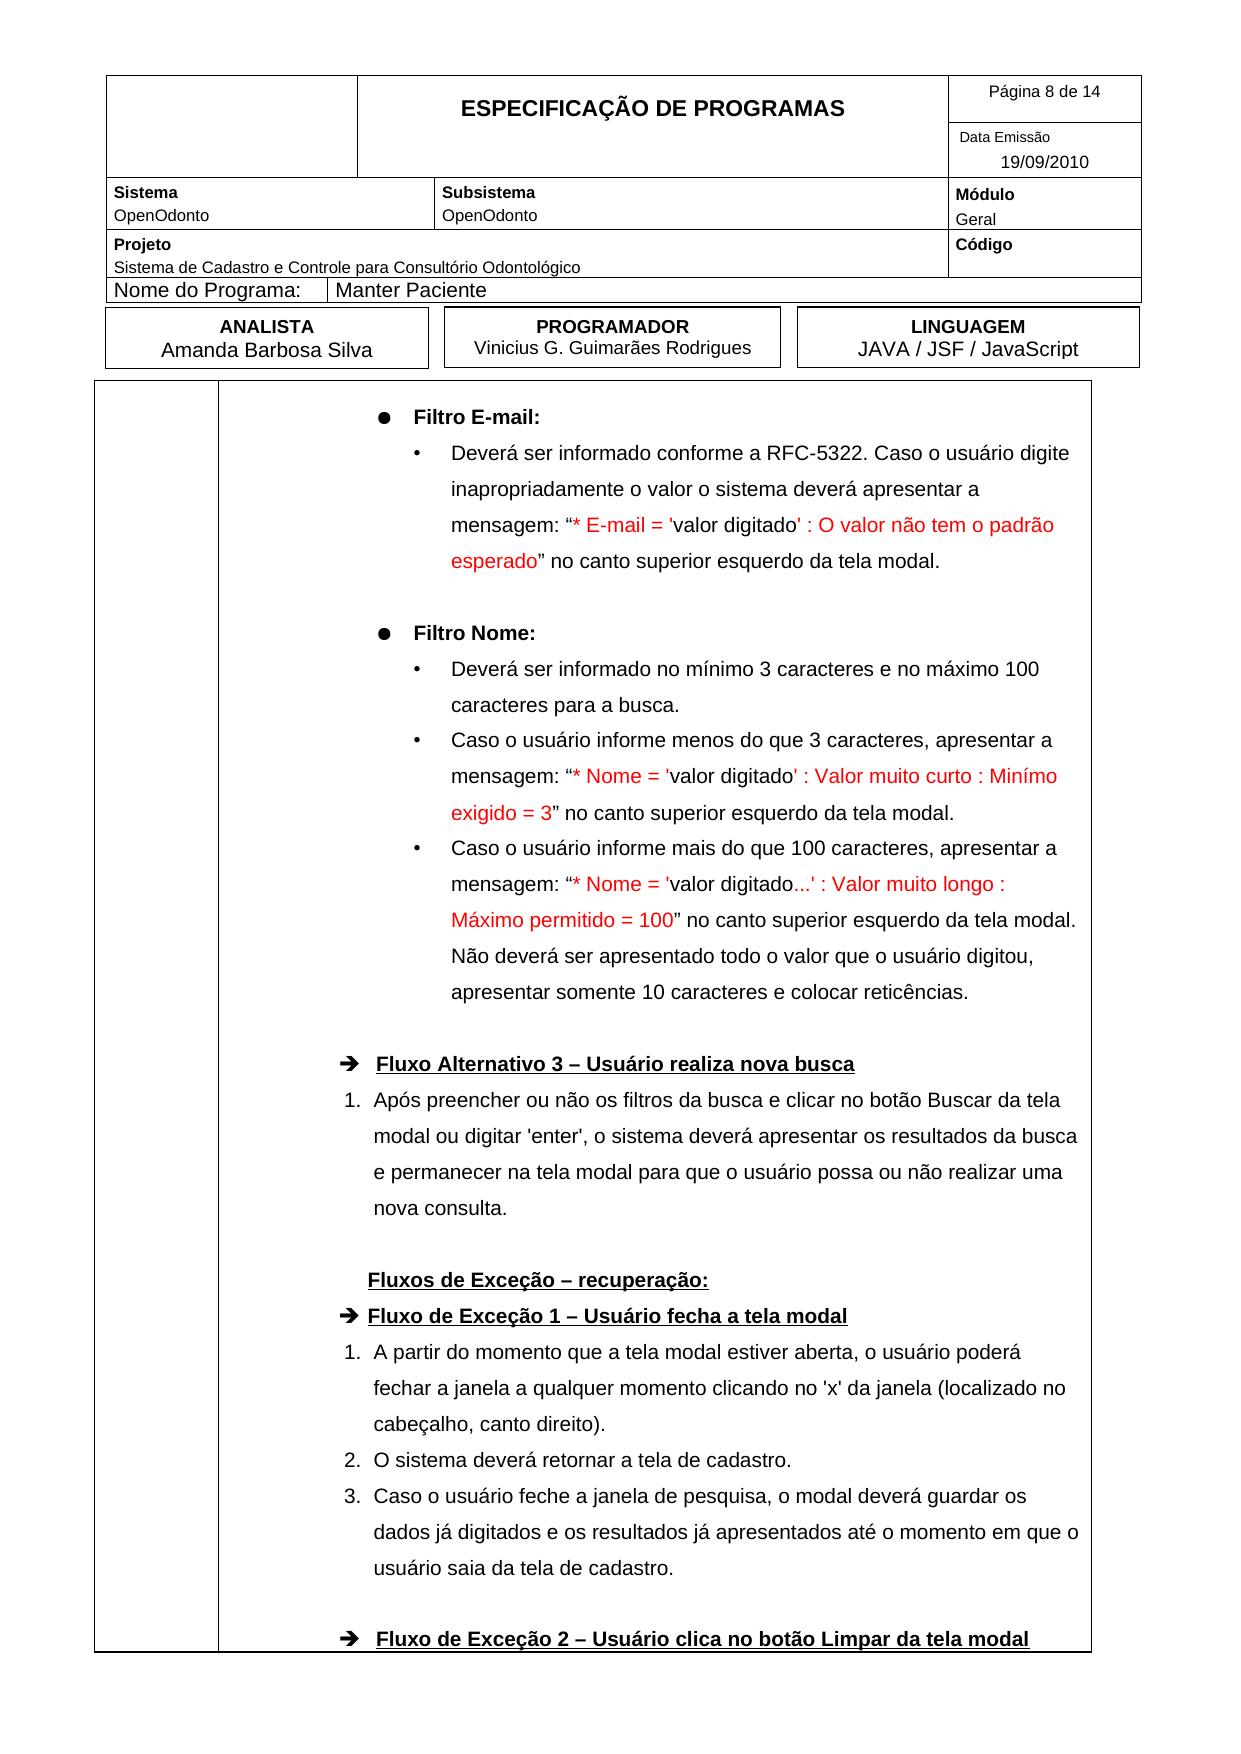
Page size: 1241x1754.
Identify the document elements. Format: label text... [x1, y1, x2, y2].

table_header Apresentar ao usuário a tela de cadastro de pacientes. Usuário. Tela principal – menu Cadastro – Paciente Fluxos Principais Obs. O Código do cadastro só será gerado após a inserção e não poderá ser alterado. Sistema apresenta a tela de cadastro de paciente com os campos: Código ( autoincremento gerado automaticamente pelo sistema) – campo inabilitado para edição Nome (campo livre obrigatório) – possui no mínimo 5 e no máximo 100 caracteres CPF (campo livre obrigatório) – máscara de CPF ___.___.___-__ Data Início Tratamento (campo onde o usuário poderá selecionar a data a partir de um mini calendário autoexplicativo apresentado ao lado do campo) – o usuário poderá abrir o calendário clicando no campo ou no ícone que o representa Esses campos são gerais e serão apresentados independentemente da aba que o usuário esteja. Na aba Principal serão apresentados os campos: Estado (combo box com registros de estados brasileiros de acordo com a tabela do IBGE) Cidade (campo livre) – no máximo 45 caracteres, quando preenchido no mínimo 3 caracteres. Endereço (campo livre) – no máximo 150 caracteres, quando preenchido no mínimo 4 caracteres. Responsável (campo livre) – no máximo 150 caracteres, quando preenchido no mínimo 4 caracteres. E-mail (campo livre) – validação do E-mail feita de acordo com a RFC-5322 principalmente na seção 3.4.1 e RFC-5321 (ex.: joao@exemplo.com) – no máximo 45 caracteres Referência (Quem indicou) (campo livre) – no máximo 150 caracteres, quando preenchido no mínimo 4 caracteres. Data Término Tratamento Data Retorno Data Nascimento Observação (área de texto livre) – no máximo 500 caracteres Aba Fone/Contato (verificar especificação de programa de manter telefone). Aba Odontograma (verificar especificação de programa de manter odontograma). Na aba Ficha Anamnese o usuário poderá preencher ao questionário que apresenta a saúde, particularidades, experiências anteriores em saúde e tratamentos do paciente (a ficha de anamnese está em anexo). Repostas SIM ou NÃO serão apresentadas como check boxes. Os outros campos são considerados de texto livre. Aba planajemanto (verificar especificação de programa de manter planejamento). Fluxo Alternativo – Usuário não está logado no sistema Usuário clica na tela principal no menu Cadastro – Paciente. O sistema deverá filtrar as requisiões de URL que contenham /cadastro/... verificando a autenticação do usuário. Caso o usuário esteja autenticado, a requisição prossegue normalmente. Caso o usuário não esteja autenticado, o sistema redireciona para tela de login, e após a autenticação, para a tela principal. Caso o usuário esteja efetuando um novo cadastro, após preencher os dados, ele seleciona o botão Salvar. O sistema remove qualquer caractere que não seja alfanumerico, de marcação ou acentuação e aplica uppercase nos campos: nome, cidade, endereço, responsável e referência. Persiste os dados no banco de dados e exibe mensagem de confirmação “Cadastro efetuado com sucesso”. Fluxos alternativos – inclusão: Fluxo Alternativo 1 – Usuário não preencheu os dados obrigatórios Ao selecionar o botão salvar, o sistema deverá primeiramente validar os campos obrigatórios. Se o sistema verificar que os campos obrigatórios Nome e CPF não foram preenchidos ou se contém conteúdo vazio (espaços). Sistema apresenta mensagem em uma pop up: “Campos obrigatórios não preenchidos.” e retorna a tela de cadastro. Caso o campo esteja nulo o sistema indica acima dos campos obrigatórios não preenchidos a mensagem: “* O valor esta nulo.” Caso o campo esteja com conteúdo vazio (espaços) o sistema indica acima dos campos a mensagem: “* O valor esta vazio.” Se mesmo removendo espaços excedentes o conteúdo do campo seja vazio (espaços) o sistema indica acima dos campos a mensagem: “* O valor tem conteúdo vazio.” Fluxo Alternativo 2 – Campos Preenchidos Inválidos Campos Nome, CPF, Cidade, Endereço, E-mail, Responsável, Referência e Observação. Após verificar os campos obrigatórios, o sistema deverá realizar as validações abaixo. Possíveis Mensagens: Caso os campos não passem pelas verificações, o sistema deve apresentar a mensagem em uma pop up: “Campos inválidos.” e indicar acima dos campos a mensagem correspondente. Se o sistema verificar que os campos estão nulos deverá apresentar a mensagem: “* O valor esta nulo.” Se o sistema verificar que os campos estão vazios deverá apresentar a mensagem: “* O valor esta vazio.” Se o sistema verificar que os campos estão com conteúdo vazio (ou seja, se contém espaços mesmo após a remoção dos espaços excedentes) deverá apresentar a mensagem: “* O valor tem conteúdo vazio.”. Se o sistema verificar que os campos: Nome, Cidade, Endereço, responsável e Referência não possuem o mínimo necessário deverá apresentar a mensagem: “* Valor muito curto : Minímo exigido = 'mínimo definido'”. Se o sistema verificar que os campos possuem mais que o máximo permitido deverá apresentar a mensagem: “Valor muito longo : Máximo permitido = 'máximo definido'”. Se o sistema verificar que o campo E-mail não está de acordo com o padrão da RFC-5322 deverá apresentar a mensagem: “* O valor não tem o padrão esperado”. Se o sistema verificar que o campo CPF não está de acordo com o padrão de 11 dígitos deverá apresentar a mensagem: “* O valor não tem o padrão esperado”. Caso o usuário esteja realizando uma busca, após selecionar o botão Pesquisa: Sistema apresenta uma tela modal com os filtros para pesquisa: Código CPF E-mail Nome E uma tabela de resultados com no máximo (os primeiros) 1000 registros cadastrados, paginando a cada pelo menos 10 registros. A tabela de resultados deve conter as colunas: Código Nome CPF E-mail O sistema deve apresentar uma barra de scroller (rolagem), com o número de páginas, permitindo ao usuário navegar para a próxima página, para a página anterior, para uma das páginas que esteja visualizando o número e para a última ou primeira página da listagem. O usuário poderá pesquisar com nenhum, um, ou mais filtros. Os resultados da busca devem ser apresentados na tela modal em uma tabela sempre se limitando a no máximo 1000 registros independente dos filtros aplicados e sempre paginando a cada 10 registros. Em todos os casos de busca o resultado da consulta ,realizada no banco de dados, deverá conter apenas os campos que serão exibidos na tabela de resultados, ou seja nesse momento não serão recuperados relacionamentos e demais dados. Além de apresentar ao usuário a quantidade de resultados encontrados e o tempo de consulta em segundos. A pesquisa do filtro por nome será feita por 'like', ou seja, o usuário poderá digitar parte do nome para efetuar a busca. Caso mais de um filtro de pesquisa seja informado, a pesquisa associará logicamente os filtros de forma complementar, ou seja um filtro 'AND' outro filtro, combinando os dois ou mais valores para pesquisa. O usuário poderá clicar no botão Buscar ou digitar a tecla 'enter' do teclado para efetuar a busca. O foco do cursor deverá estar posicionado em algum campo 'input' da tela de pesquisa para que se possa acionar a busca por meio da tecla 'enter'. Em todos os casos de busca,quando em filtros do tipo 'input' não haverá diferenciação da caixa de texto (case-insensiteve) para filtrar as consultas. Fluxos alternativos – recuperação: Fluxo Alternativo 1 – Usuário não preencheu os dados da pesquisa Caso o usuário não preencha nenhum filtro para pesquisa e clique no botão Buscar da tela modal ou digite 'enter', o sistema deve apresentar todos os registros se limitando ao máximo de 1000, como foi especificado. Fluxo Alternativo 2 – Usuário preencheu os dados da pesquisa inapropriadamente Quando o usuário clicar no botão Buscar da tela modal ou digitar 'enter', o sistema deverá validar os campos: Filtro Código: Deverá permitir somente números. Caso o usuário digite letras ou outros caracteres o sistema deverá apresentar a mensagem: “* Código = ' valor digitado' : Não é um numero.” no canto superior equerdo da tela modal. Filtro E-mail: Deverá ser informado conforme a RFC-5322. Caso o usuário digite inapropriadamente o valor o sistema deverá apresentar a mensagem: “* E-mail = 'valor digitado' : O valor não tem o padrão esperado” no canto superior esquerdo da tela modal. Filtro Nome: Deverá ser informado no mínimo 3 caracteres e no máximo 100 caracteres para a busca. Caso o usuário informe menos do que 3 caracteres, apresentar a mensagem: “* Nome = 'valor digitado' : Valor muito curto : Minímo exigido = 3” no canto superior esquerdo da tela modal. Caso o usuário informe mais do que 100 caracteres, apresentar a mensagem: “* Nome = 'valor digitado...' : Valor muito longo : Máximo permitido = 100” no canto superior esquerdo da tela modal. Não deverá ser apresentado todo o valor que o usuário digitou, apresentar somente 10 caracteres e colocar reticências. Fluxo Alternativo 3 – Usuário realiza nova busca Após preencher ou não os filtros da busca e clicar no botão Buscar da tela modal ou digitar 'enter', o sistema deverá apresentar os resultados da busca e permanecer na tela modal para que o usuário possa ou não realizar uma nova consulta. Fluxos de Exceção – recuperação: Fluxo de Exceção 1 – Usuário fecha a tela modal A partir do momento que a tela modal estiver aberta, o usuário poderá fechar a janela a qualquer momento clicando no 'x' da janela (localizado no cabeçalho, canto direito). O sistema deverá retornar a tela de cadastro. Caso o usuário feche a janela de pesquisa, o modal deverá guardar os dados já digitados e os resultados já apresentados até o momento em que o usuário saia da tela de cadastro. Fluxo de Exceção 2 – Usuário clica no botão Limpar da tela modal A partir do momento em que a tela modal estiver aberta, o usuário poderá clicar no botão Limpar da tela modal. Caso o usuário clique no botão, o sistema deverá limpar todos os valores dos filtros e da tabela de resultados. Caso o usuário esteja alterando ou excluindo um registro, primeiramente será iniciado o fluxo de recuperação. A partir da tela modal, com os resultados da pesquisa apresentados na tabela de resultados, o usuário poderá clicar em qualquer registro (uma linha da tabela), ou seja, na tabela de resultados cada linha (resultado/registro) deve ser um link no qual o usuário poderá ao clicar iniciar a ação de carregamento do registro escolhido. Quando o usuário clicar sob o registro, o sistema deve fechar a tela modal e carregar TODAS (inclusive relacionamentos e demais dados) as informações do registro escolhido na tela de cadastro. Caso o usuário esteja editando algum registro e incie qualquer outro fluxo, sem selecionar o botão salvar, todos os dados alterados serão perdidos. Na alteração, o usuário poderá modificar os dados que desejar e selecionar o botão Salvar. O sistema deve persistir os dados e apresentar a mensagem: “Dados alterados com sucesso!” em uma pop-up. Obs.: Lembrando que o sistema não deve permitir a edição do campo código. Os fluxos alternativos da alteração são os mesmos da INCLUSÃO. Verificar acima. Na exclusão, o ususário poderá selecionar o botão Excluir. O sistema deve confirmar a ação do usuário exibindo a mensagem: “Deseja realmente excluir o registro?” em uma pop-up. Se não houver nenhum registro válido (ou seja, que já esteja salvo no banco de dados, persistente) com as informações carregadas na tela de cadastro, por padrão o sistema deverá inabilitar o botão de excluir. Se o usuário confirmar, o sistema deve verificar se o registro está referenciado em qualquer outra tabela: Caso a referência seja apenas com pessoa e com telefones, o sistema deve excluir todo o registro (tanto paciente, quanto pessoa e telefones) e apresentar a mensagem: “Registro excluído com sucesso”. Caso a referência seja com outras tabelas que herdam de pessoa, o sistema deve excluir somente o registro de paciente e os dados pertencentes a paciente e apresentar a mensagem: “Registro excluído com sucesso”. Os dados de pessoa e de outros que herdam de pessoa não devem ser alterados. Fluxos alternativos - exclusão Fluxo alternativo 1 – Usuário cancelou exclusão Na mensagem de confirmação da ação de exclusão, o usuário poderá cancelar a exclusão. Se o usuário cancelar o sistema deve retornar a tela de cadastro como estava anteriormente, ou seja, com as informações do registro carregadas na tela. O usuário poderá então iniciar qualquer outro fluxo. Fluxo alternativo 2 – Registro referenciado Caso o registro a ser excluído possua refências com outras tabelas(a não ser pessoa , heranças de pessoa e telefones), o sistema não deve pemitir a exlusão do registro. O sistema deve apresentar a mensagem: “Registro referenciado” em uma pop-up e retorna a tela de cadastro como estava anteriormente, ou seja, com as informações do registro carregadas na tela. O usuário poderá iniciar qualquer outro fluxo. Exceções Perda de conexão com o servidor ou banco de dados. Apresentar mensagem em uma pop up: “Falha não prevista – Consulte o administrador do sistema” A sessão do usuário deve expirar em 30 minutos, a partir disso se o usuário selecionar qualquer ação do sistema, ele deve ser redirecionado para a tela de login. Se o usuário selecionar link do “OpenOdonto” (Logo no canto Superior direito Sob o menu), sistema deve redirecionar para a tela principal do sistema. Se o usuário selecionar a opção “sair” (encerrar sessão), sistema deve redirecionar para tela de login e encerrar a sessão corrente do usuário. [219, 381, 1091, 1651]
table_header [95, 381, 218, 1651]
